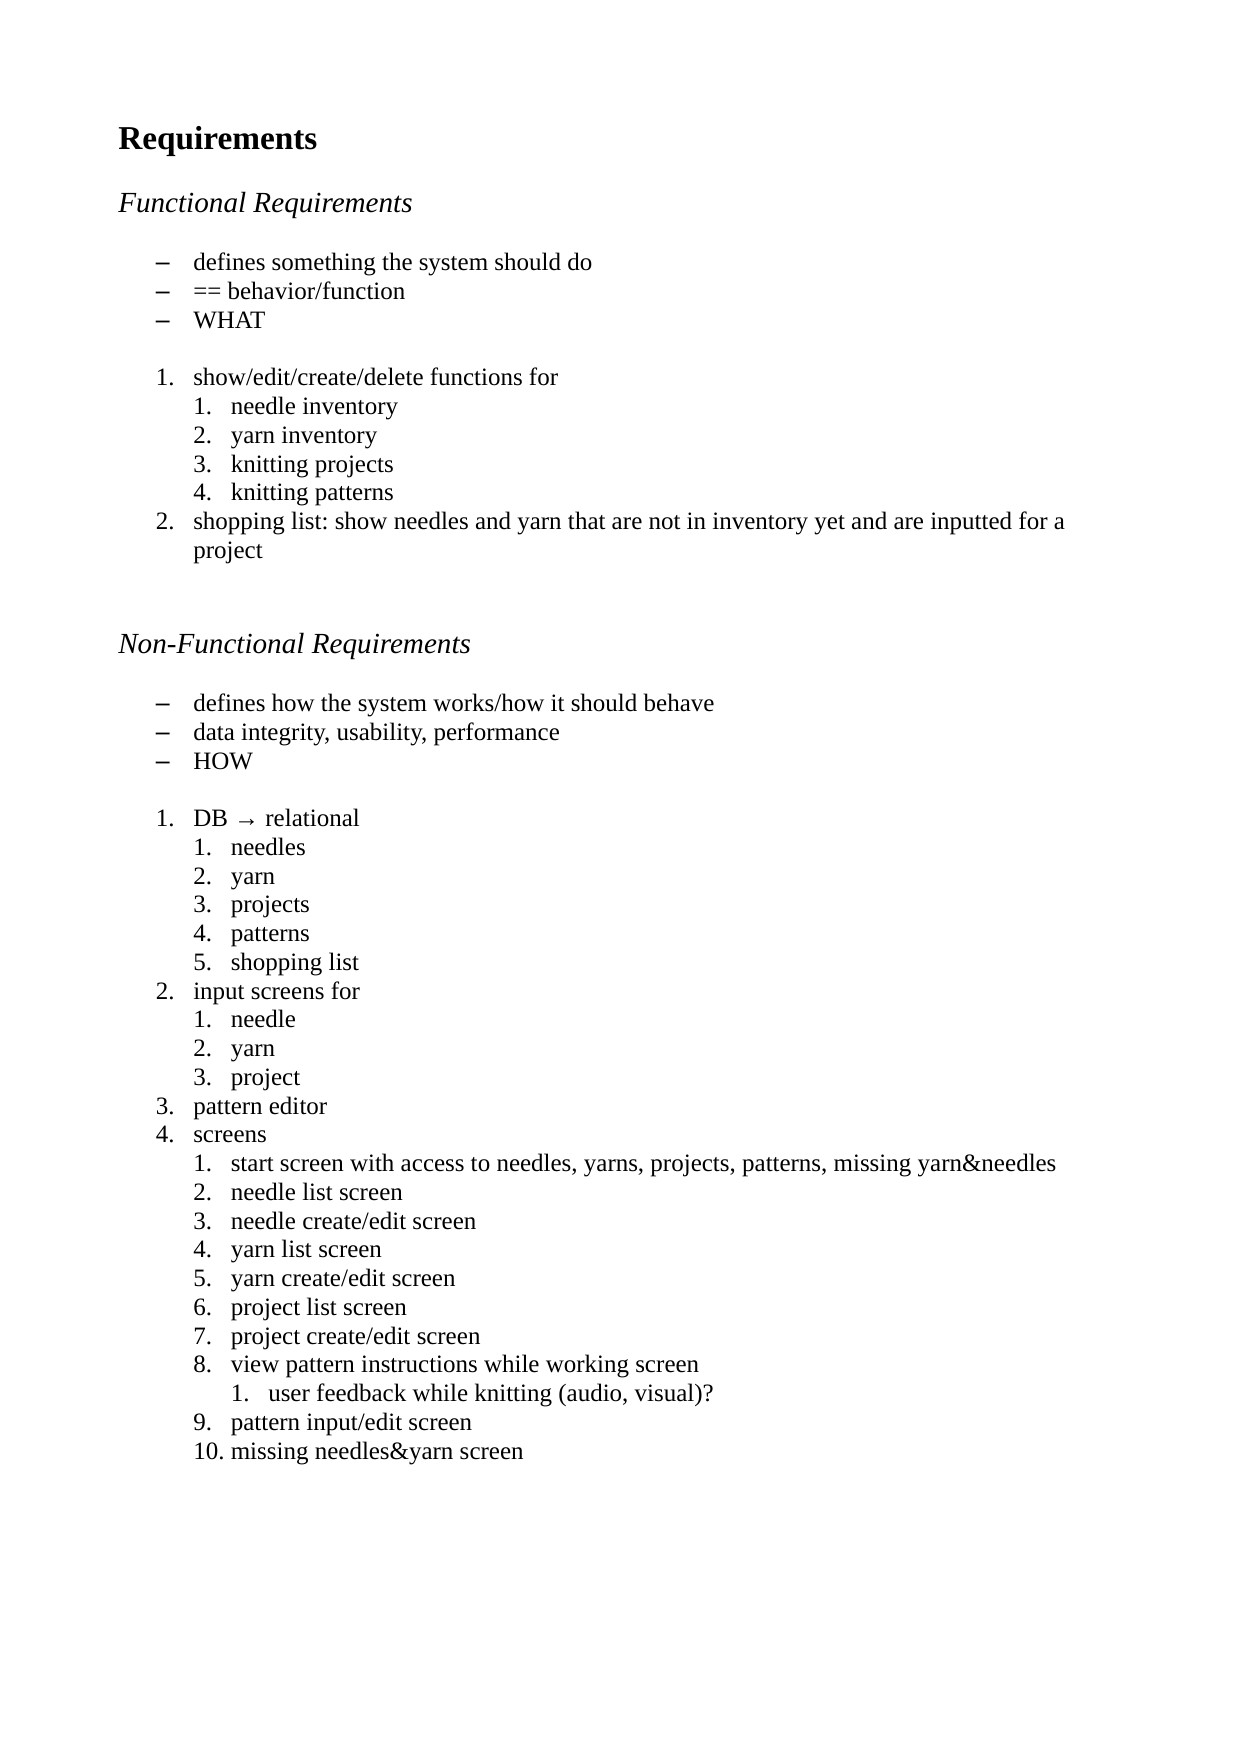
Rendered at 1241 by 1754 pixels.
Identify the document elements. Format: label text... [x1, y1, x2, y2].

list HOW [156, 746, 1122, 774]
list needle inventory [193, 391, 1122, 420]
list defines something the system should do [156, 247, 1122, 276]
list shopping list [193, 947, 1122, 976]
list == behavior/function [156, 276, 1122, 305]
text Requirements [118, 118, 1122, 156]
list DB → relational [156, 803, 1122, 832]
list project list screen [193, 1292, 1122, 1321]
list needle create/edit screen [193, 1206, 1122, 1234]
list needle list screen [193, 1177, 1122, 1206]
list show/edit/create/delete functions for [156, 362, 1122, 391]
list screens [156, 1119, 1122, 1148]
list pattern editor [156, 1091, 1122, 1119]
list knitting patterns [193, 477, 1122, 506]
text Non-Functional Requirements [118, 626, 1122, 659]
list defines how the system works/how it should behave [156, 688, 1122, 717]
list knitting projects [193, 449, 1122, 477]
list needle [193, 1004, 1122, 1033]
list shopping list: show needles and yarn that are not in inventory yet and are inputted for a project [156, 506, 1122, 564]
list yarn inventory [193, 420, 1122, 449]
list yarn list screen [193, 1234, 1122, 1263]
list project [193, 1062, 1122, 1091]
list input screens for [156, 976, 1122, 1004]
text Functional Requirements [118, 185, 1122, 219]
list projects [193, 889, 1122, 918]
list needles [193, 832, 1122, 861]
list patterns [193, 918, 1122, 947]
list view pattern instructions while working screen [193, 1349, 1122, 1378]
list yarn [193, 1033, 1122, 1062]
list missing needles&yarn screen [193, 1436, 1122, 1464]
list WHAT [156, 305, 1122, 334]
list start screen with access to needles, yarns, projects, patterns, missing yarn&needles [193, 1148, 1122, 1177]
list yarn [193, 861, 1122, 889]
list user feedback while knitting (audio, visual)? [231, 1378, 1122, 1407]
list pattern input/edit screen [193, 1407, 1122, 1436]
list project create/edit screen [193, 1321, 1122, 1349]
list yarn create/edit screen [193, 1263, 1122, 1292]
list data integrity, usability, performance [156, 717, 1122, 746]
